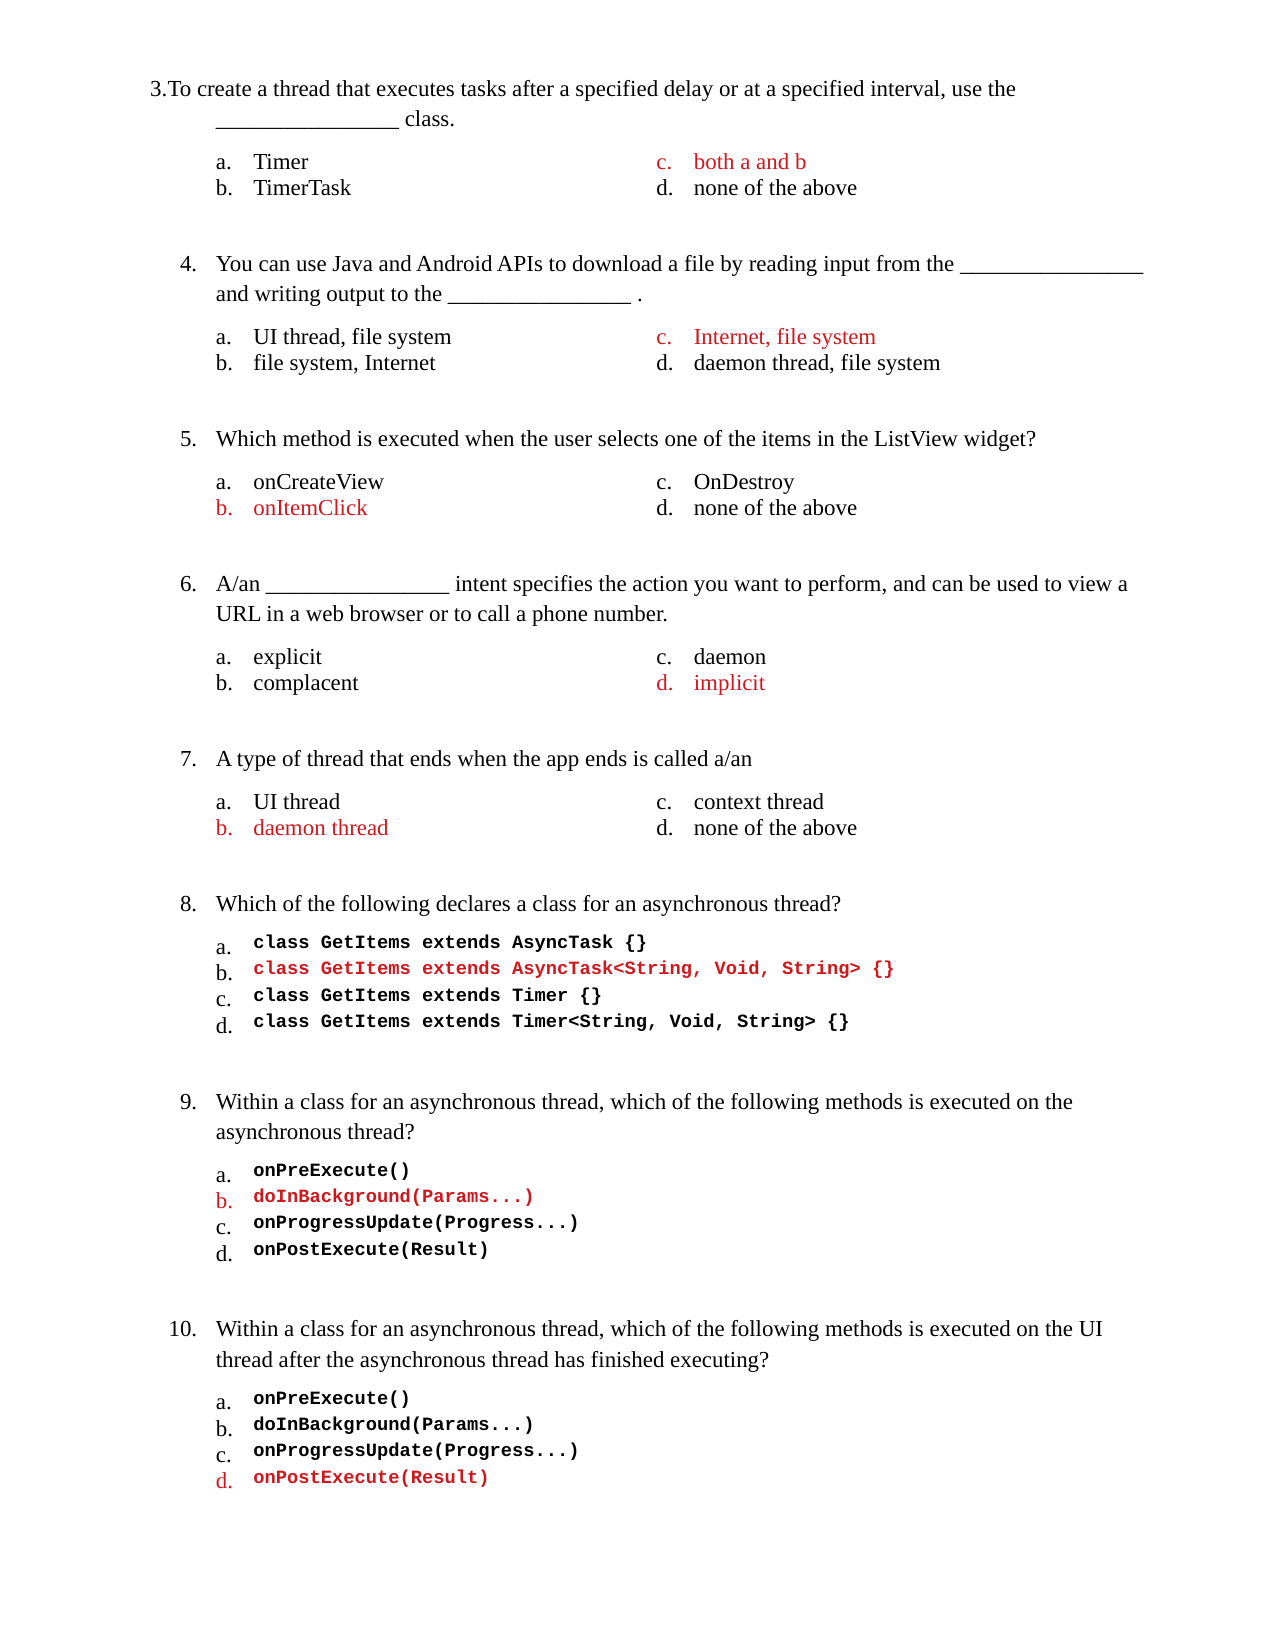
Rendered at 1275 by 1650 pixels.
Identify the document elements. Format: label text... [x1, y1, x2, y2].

table_cell none of the above [689, 494, 1092, 521]
table_header onCreateView [249, 468, 652, 494]
table_header class GetItems extends AsyncTask {} [249, 933, 1092, 959]
table_header daemon [689, 643, 1092, 669]
table_header c. [652, 468, 689, 494]
table_cell class GetItems extends AsyncTask<String, Void, String> {} [249, 959, 1092, 986]
text 6. A/an ________________ intent specifies the action you want to perform, and can be used to view a URL in a web browser or to call a phone number. [150, 570, 1162, 627]
table_header c. [652, 788, 689, 814]
table_cell d. [211, 1240, 248, 1266]
table_cell none of the above [689, 814, 1092, 841]
table_header a. [211, 148, 248, 174]
table_cell doInBackground(Params...) [249, 1415, 1092, 1441]
table_header a. [211, 1161, 248, 1187]
table_header c. [652, 148, 689, 174]
text 10. Within a class for an asynchronous thread, which of the following methods is executed on the UI thread after the asynchronous thread has finished executing? [150, 1316, 1162, 1372]
table_header both a and b [689, 148, 1092, 174]
table_cell d. [652, 349, 689, 376]
table_header Timer [249, 148, 652, 174]
table_cell onItemClick [249, 494, 652, 521]
table_cell b. [211, 494, 248, 521]
text 8. Which of the following declares a class for an asynchronous thread? [150, 890, 1162, 916]
table_header explicit [249, 643, 652, 669]
text 4. You can use Java and Android APIs to download a file by reading input from the ________________ and writing output to the ________________ . [150, 250, 1162, 307]
table_cell b. [211, 174, 248, 201]
table_cell d. [652, 814, 689, 841]
table_cell class GetItems extends Timer {} [249, 986, 1092, 1012]
table_header UI thread [249, 788, 652, 814]
table_cell doInBackground(Params...) [249, 1187, 1092, 1213]
text 5. Which method is executed when the user selects one of the items in the ListView widget? [150, 425, 1162, 452]
table_cell onProgressUpdate(Progress...) [249, 1441, 1092, 1467]
table_cell onProgressUpdate(Progress...) [249, 1213, 1092, 1240]
table_cell implicit [689, 669, 1092, 696]
table_cell daemon thread [249, 814, 652, 841]
table_cell c. [211, 986, 248, 1012]
table_cell d. [652, 174, 689, 201]
table_cell d. [652, 669, 689, 696]
table_cell none of the above [689, 174, 1092, 201]
table_cell c. [211, 1213, 248, 1240]
table_cell b. [211, 959, 248, 986]
table_header a. [211, 933, 248, 959]
table_cell d. [211, 1468, 248, 1494]
table_cell b. [211, 1415, 248, 1441]
table_cell onPostExecute(Result) [249, 1240, 1092, 1266]
table_cell onPostExecute(Result) [249, 1468, 1092, 1494]
table_cell daemon thread, file system [689, 349, 1092, 376]
table_header Internet, file system [689, 323, 1092, 349]
table_cell d. [652, 494, 689, 521]
text 9. Within a class for an asynchronous thread, which of the following methods is executed on the asynchronous thread? [150, 1088, 1162, 1144]
table_cell b. [211, 669, 248, 696]
table_cell class GetItems extends Timer<String, Void, String> {} [249, 1012, 1092, 1038]
table_header onPreExecute() [249, 1389, 1092, 1415]
table_cell b. [211, 814, 248, 841]
table_header c. [652, 323, 689, 349]
table_cell b. [211, 349, 248, 376]
table_cell b. [211, 1187, 248, 1213]
table_header a. [211, 1389, 248, 1415]
text 3. To create a thread that executes tasks after a specified delay or at a specified interval, use the ________________ class. [150, 75, 1162, 132]
table_cell c. [211, 1441, 248, 1467]
table_header onPreExecute() [249, 1161, 1092, 1187]
table_cell d. [211, 1012, 248, 1038]
table_header context thread [689, 788, 1092, 814]
table_header a. [211, 323, 248, 349]
table_cell TimerTask [249, 174, 652, 201]
table_header UI thread, file system [249, 323, 652, 349]
table_header a. [211, 643, 248, 669]
table_header OnDestroy [689, 468, 1092, 494]
table_header c. [652, 643, 689, 669]
table_cell complacent [249, 669, 652, 696]
text 7. A type of thread that ends when the app ends is called a/an [150, 745, 1162, 772]
table_header a. [211, 468, 248, 494]
table_cell file system, Internet [249, 349, 652, 376]
table_header a. [211, 788, 248, 814]
